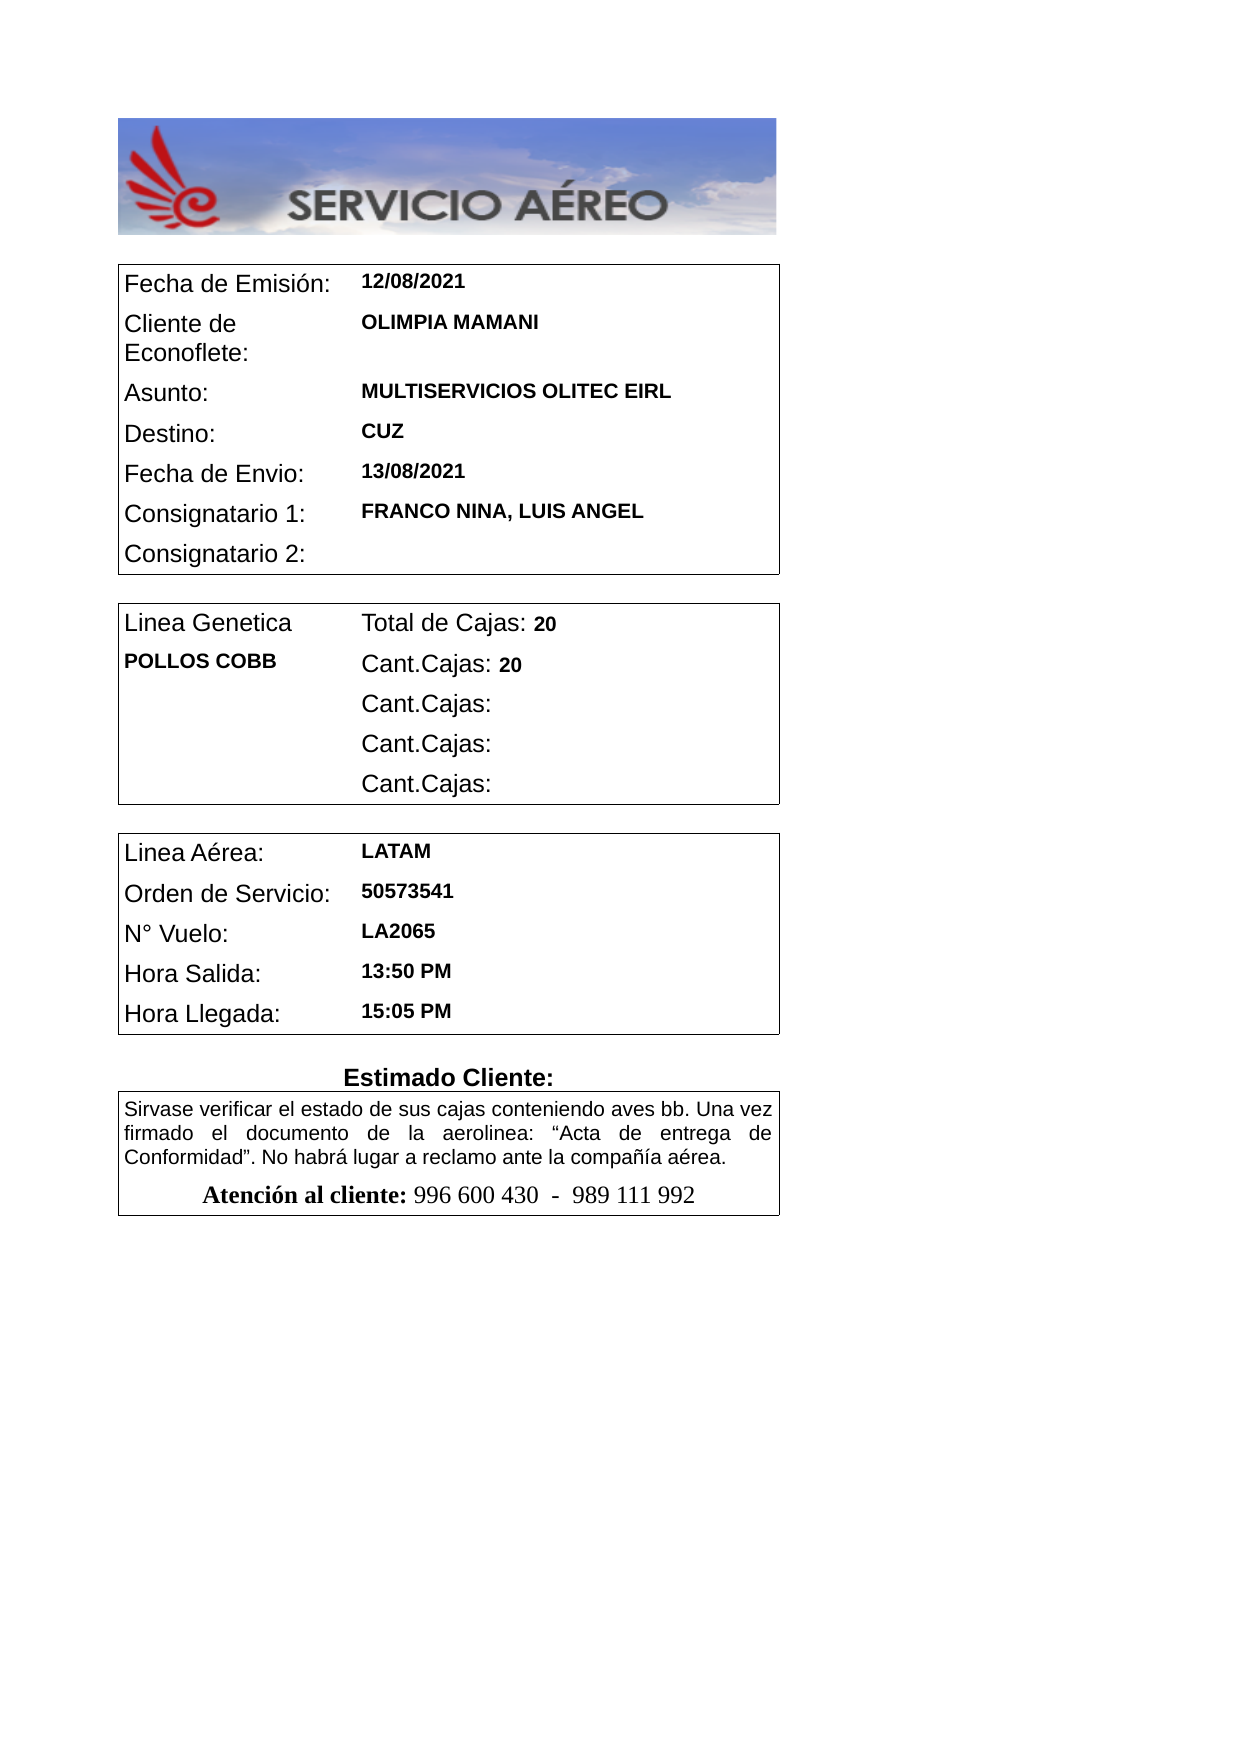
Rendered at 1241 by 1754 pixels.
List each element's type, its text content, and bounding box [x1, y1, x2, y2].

table_cell CUZ [356, 413, 779, 453]
table_cell [119, 683, 356, 723]
table_cell Linea Aérea: [119, 834, 356, 873]
table_cell Consignatario 2: [119, 534, 356, 574]
table_cell LATAM [356, 834, 779, 873]
table_cell Estimado Cliente: [118, 1035, 779, 1091]
table_cell [356, 805, 779, 833]
table_cell Sirvase verificar el estado de sus cajas conteniendo aves bb. Una vez firmado el documento de la aerolinea: “Acta de entrega de Conformidad”. No habrá lugar a reclamo ante la compañía aérea. [119, 1092, 779, 1175]
table_cell Hora Llegada: [119, 994, 356, 1034]
table_cell 50573541 [356, 873, 779, 913]
table_cell [118, 575, 356, 603]
picture [118, 118, 777, 235]
table_cell Cant.Cajas: [356, 683, 779, 723]
table_cell Orden de Servicio: [119, 873, 356, 913]
table_cell [119, 764, 356, 804]
table_cell [118, 805, 356, 833]
table_header 12/08/2021 [356, 265, 779, 304]
table_cell [356, 534, 779, 574]
table_cell N° Vuelo: [119, 913, 356, 953]
table_cell Fecha de Envio: [119, 453, 356, 493]
table_cell Hora Salida: [119, 953, 356, 993]
table_cell Consignatario 1: [119, 493, 356, 533]
table_cell Total de Cajas: 20 [356, 604, 779, 643]
table_cell MULTISERVICIOS OLITEC EIRL [356, 373, 779, 413]
table_cell Cant.Cajas: 20 [356, 643, 779, 683]
table_header Fecha de Emisión: [119, 265, 356, 304]
table_cell OLIMPIA MAMANI [356, 304, 779, 373]
table_cell 13:50 PM [356, 953, 779, 993]
table_cell Cant.Cajas: [356, 723, 779, 763]
table_cell Cant.Cajas: [356, 764, 779, 804]
table_cell FRANCO NINA, LUIS ANGEL [356, 493, 779, 533]
table_cell POLLOS COBB [119, 643, 356, 683]
table_cell Cliente de Econoflete: [119, 304, 356, 373]
table_cell [356, 575, 779, 603]
table_cell 15:05 PM [356, 994, 779, 1034]
table_cell Linea Genetica [119, 604, 356, 643]
table_cell Asunto: [119, 373, 356, 413]
table_cell 13/08/2021 [356, 453, 779, 493]
table_cell Destino: [119, 413, 356, 453]
table_cell [119, 723, 356, 763]
table_cell LA2065 [356, 913, 779, 953]
table_cell Atención al cliente: 996 600 430 - 989 111 992 [119, 1175, 779, 1215]
